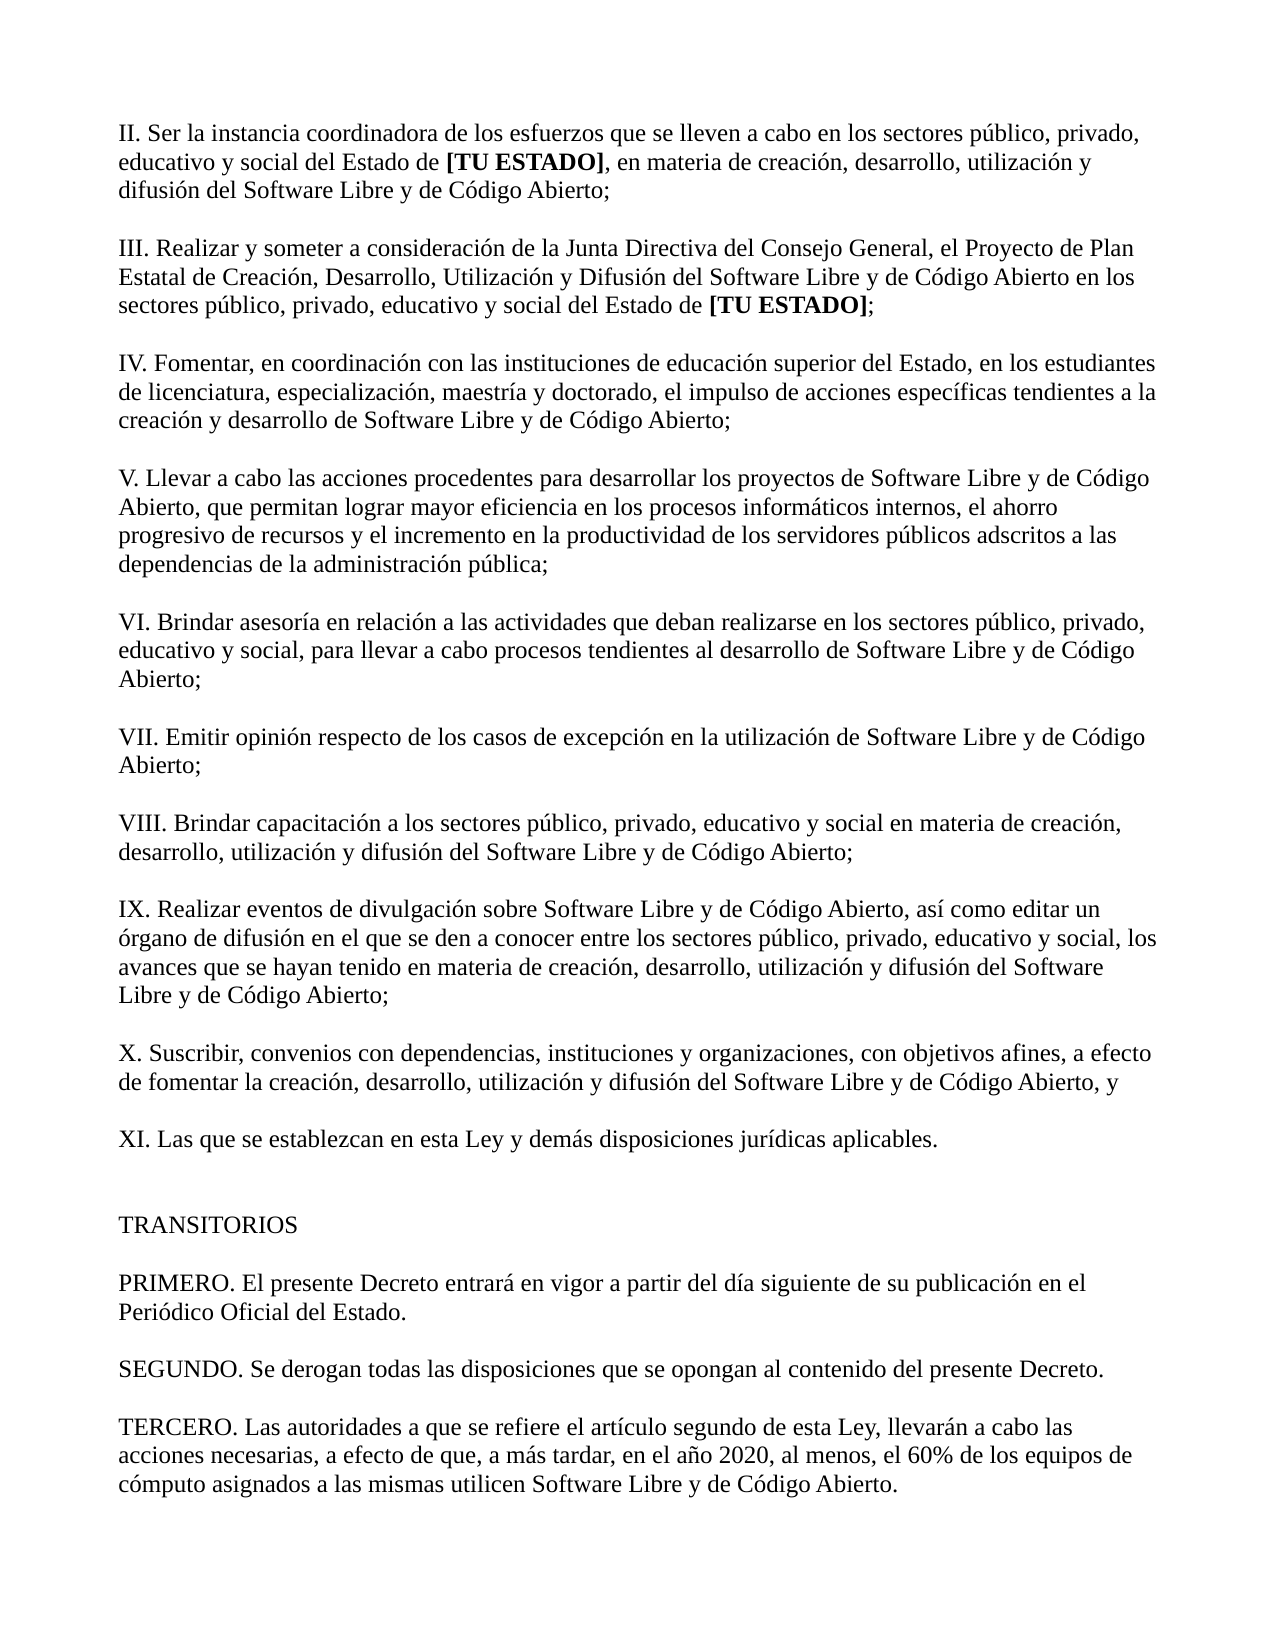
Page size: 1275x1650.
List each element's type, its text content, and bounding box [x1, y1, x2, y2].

text XI. Las que se establezcan en esta Ley y demás disposiciones jurídicas aplicables. [118, 1124, 1157, 1153]
text SEGUNDO. Se derogan todas las disposiciones que se opongan al contenido del presente Decreto. [118, 1354, 1157, 1383]
text VIII. Brindar capacitación a los sectores público, privado, educativo y social en materia de creación, desarrollo, utilización y difusión del Software Libre y de Código Abierto; [118, 808, 1157, 866]
text X. Suscribir, convenios con dependencias, instituciones y organizaciones, con objetivos afines, a efecto de fomentar la creación, desarrollo, utilización y difusión del Software Libre y de Código Abierto, y [118, 1038, 1157, 1096]
text IX. Realizar eventos de divulgación sobre Software Libre y de Código Abierto, así como editar un órgano de difusión en el que se den a conocer entre los sectores público, privado, educativo y social, los avances que se hayan tenido en materia de creación, desarrollo, utilización y difusión del Software Libre y de Código Abierto; [118, 894, 1157, 1009]
text TERCERO. Las autoridades a que se refiere el artículo segundo de esta Ley, llevarán a cabo las acciones necesarias, a efecto de que, a más tardar, en el año 2020, al menos, el 60% de los equipos de cómputo asignados a las mismas utilicen Software Libre y de Código Abierto. [118, 1412, 1157, 1498]
text VI. Brindar asesoría en relación a las actividades que deban realizarse en los sectores público, privado, educativo y social, para llevar a cabo procesos tendientes al desarrollo de Software Libre y de Código Abierto; [118, 607, 1157, 693]
text TRANSITORIOS [118, 1211, 1157, 1239]
text IV. Fomentar, en coordinación con las instituciones de educación superior del Estado, en los estudiantes de licenciatura, especialización, maestría y doctorado, el impulso de acciones específicas tendientes a la creación y desarrollo de Software Libre y de Código Abierto; [118, 348, 1157, 434]
text III. Realizar y someter a consideración de la Junta Directiva del Consejo General, el Proyecto de Plan Estatal de Creación, Desarrollo, Utilización y Difusión del Software Libre y de Código Abierto en los sectores público, privado, educativo y social del Estado de [TU ESTADO]; [118, 233, 1157, 319]
text VII. Emitir opinión respecto de los casos de excepción en la utilización de Software Libre y de Código Abierto; [118, 722, 1157, 779]
text PRIMERO. El presente Decreto entrará en vigor a partir del día siguiente de su publicación en el Periódico Oficial del Estado. [118, 1268, 1157, 1326]
text V. Llevar a cabo las acciones procedentes para desarrollar los proyectos de Software Libre y de Código Abierto, que permitan lograr mayor eficiencia en los procesos informáticos internos, el ahorro progresivo de recursos y el incremento en la productividad de los servidores públicos adscritos a las dependencias de la administración pública; [118, 463, 1157, 578]
text II. Ser la instancia coordinadora de los esfuerzos que se lleven a cabo en los sectores público, privado, educativo y social del Estado de [TU ESTADO], en materia de creación, desarrollo, utilización y difusión del Software Libre y de Código Abierto; [118, 118, 1157, 204]
